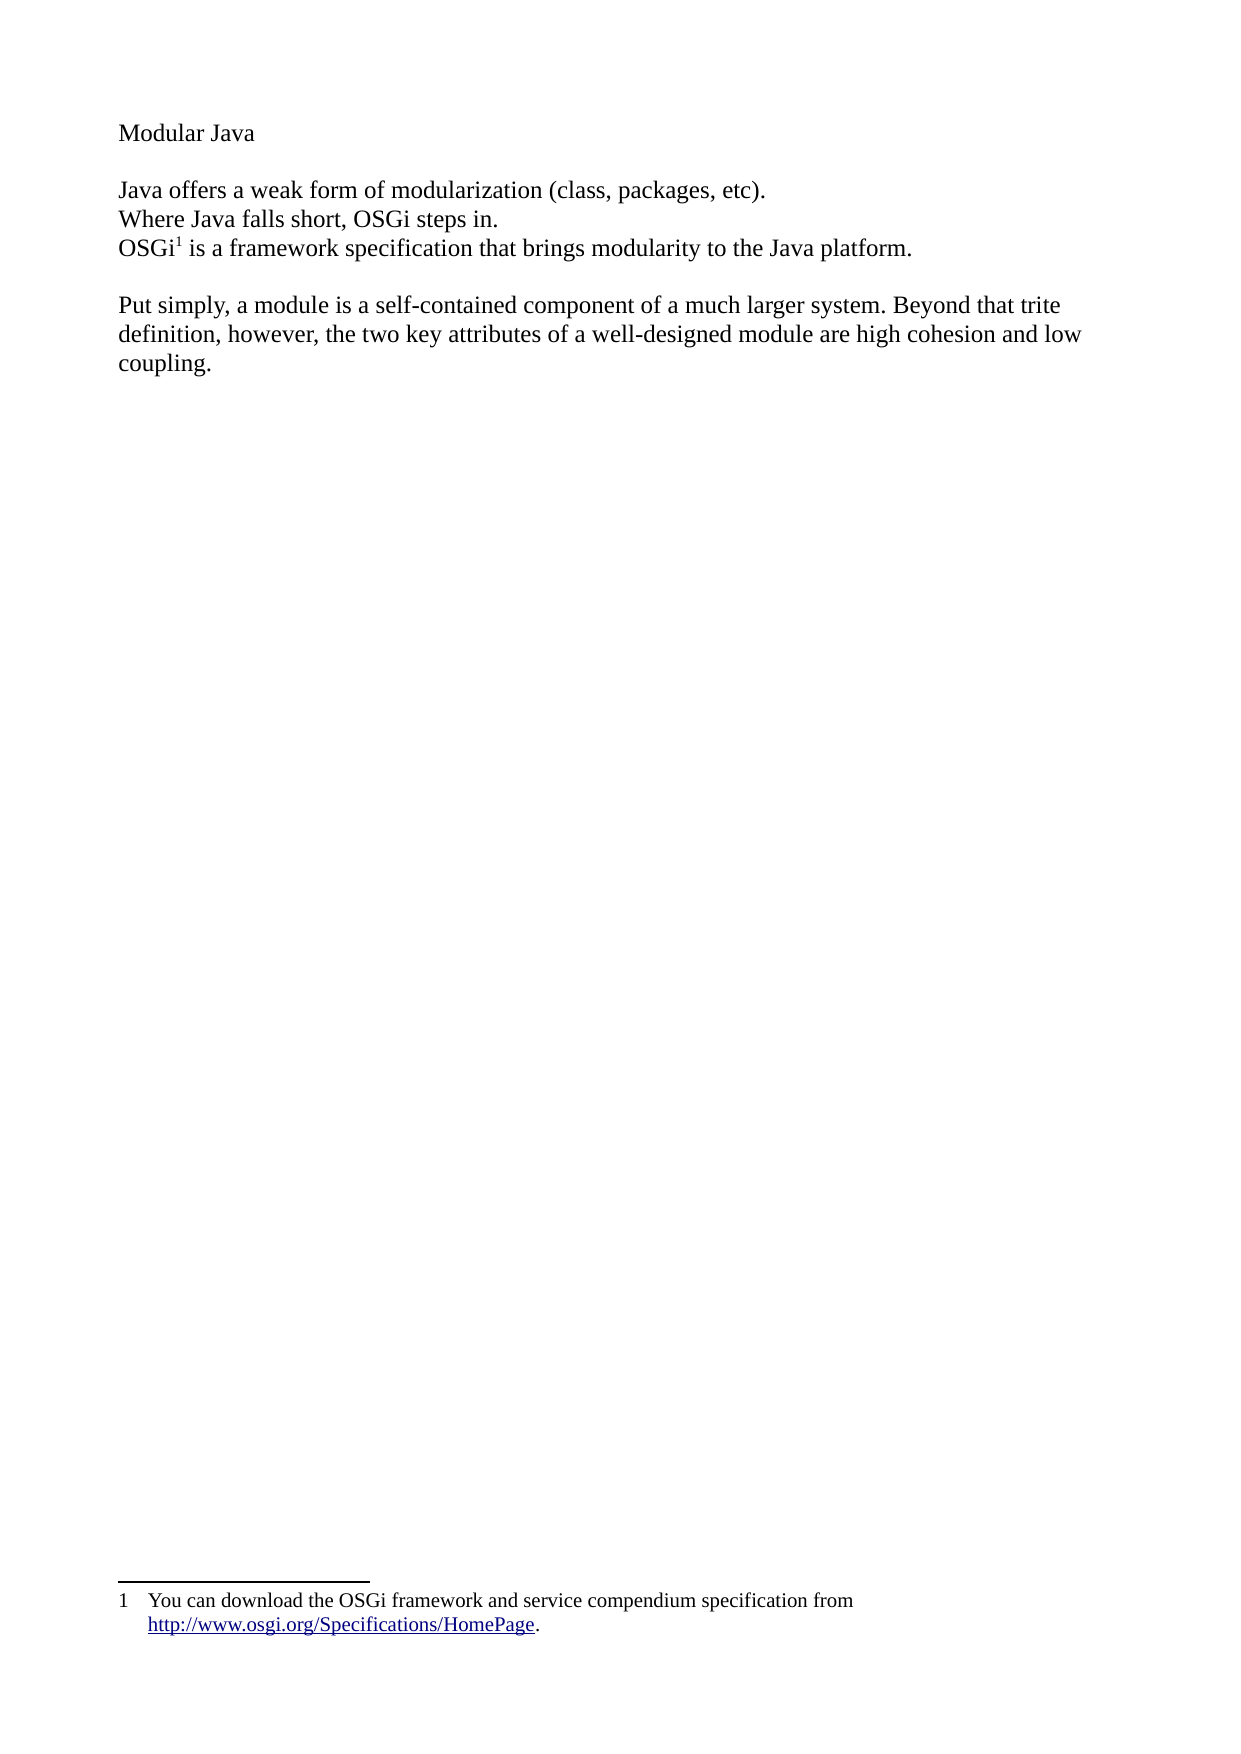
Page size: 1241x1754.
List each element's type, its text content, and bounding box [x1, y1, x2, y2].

text Put simply, a module is a self-contained component of a much larger system. Beyond that trite definition, however, the two key attributes of a well-designed module are high cohesion and low coupling. [118, 291, 1122, 377]
text Where Java falls short, OSGi steps in. [118, 204, 1122, 233]
text You can download the OSGi framework and service compendium specification from http://www.osgi.org/Specifications/HomePage. [118, 1588, 1122, 1636]
text Modular Java [118, 118, 1122, 147]
text OSGi is a framework specification that brings modularity to the Java platform. [118, 233, 1122, 262]
text Java offers a weak form of modularization (class, packages, etc). [118, 176, 1122, 204]
